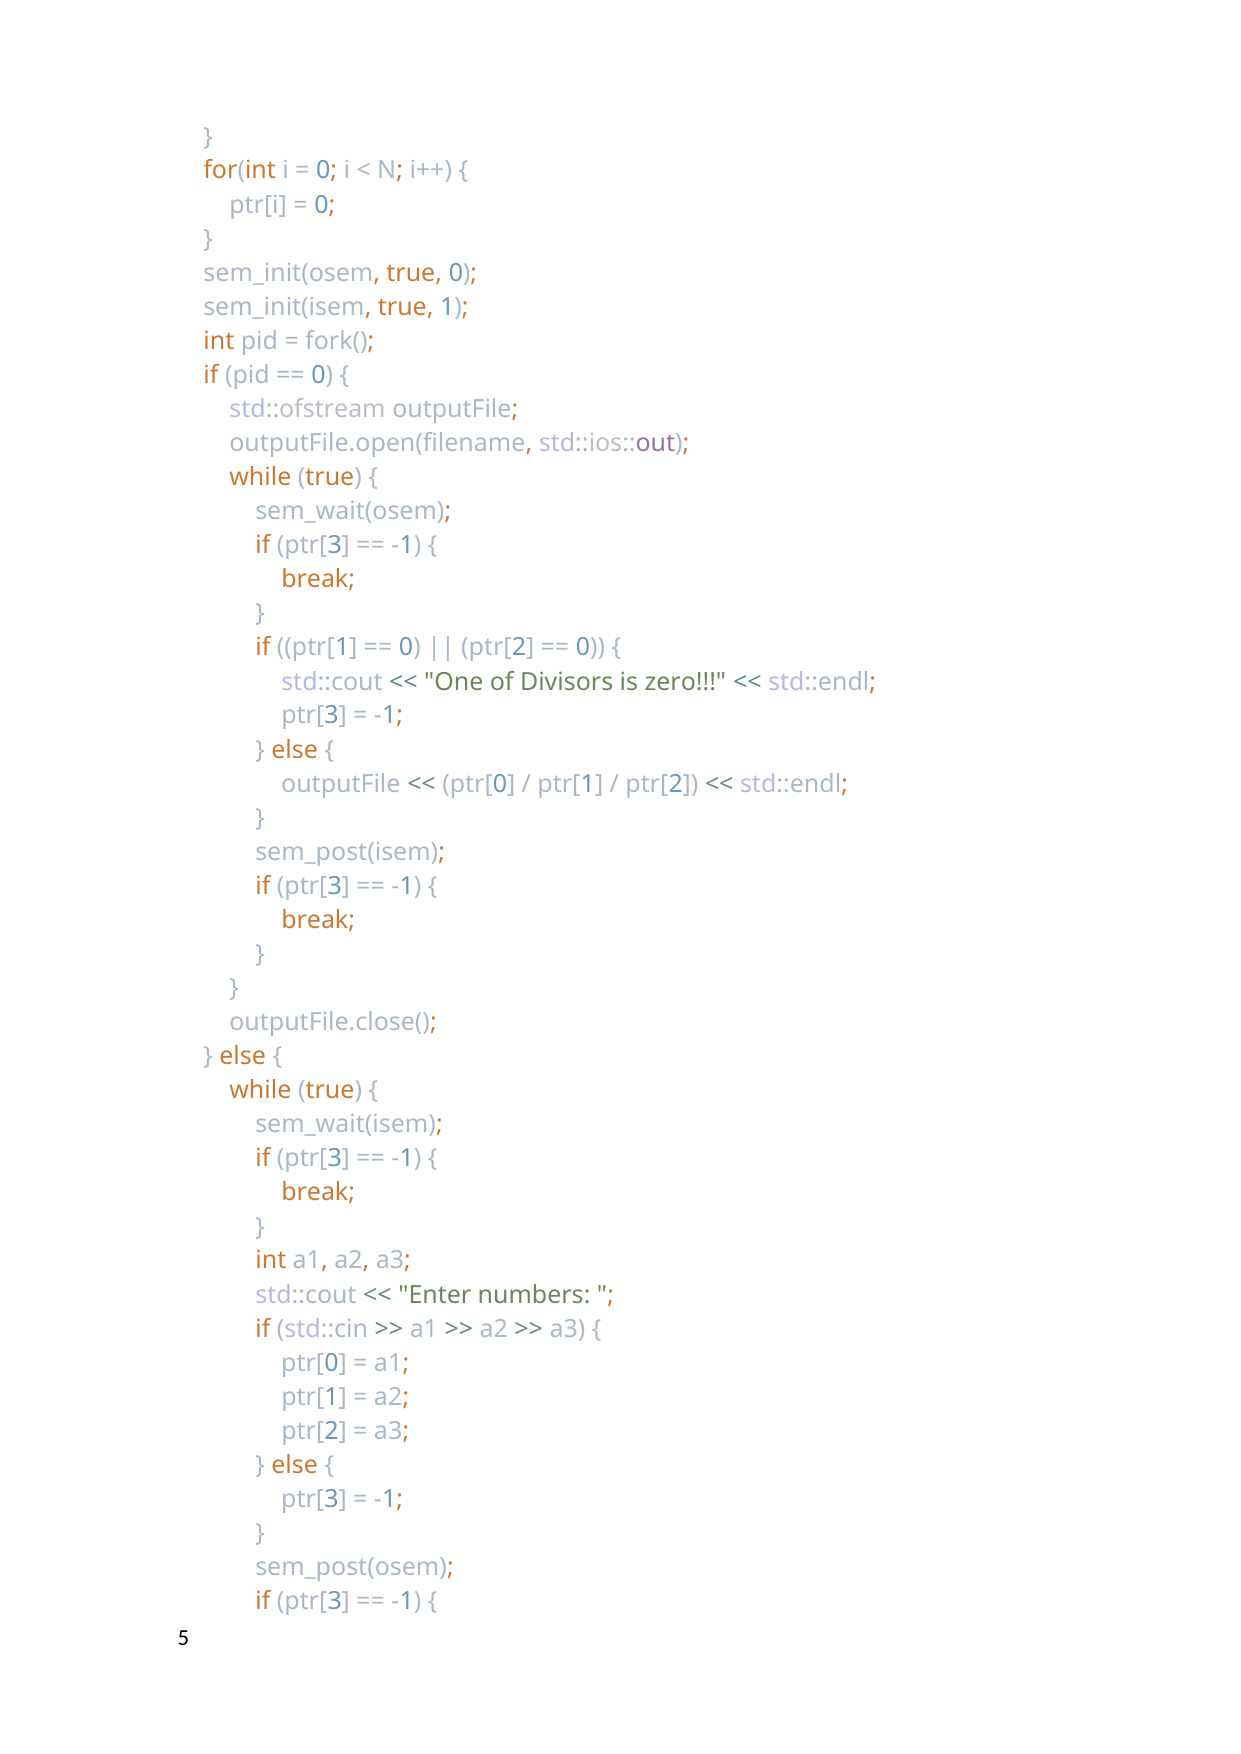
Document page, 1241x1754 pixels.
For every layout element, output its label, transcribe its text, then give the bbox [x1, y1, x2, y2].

text } for(int i = 0; i < N; i++) { ptr[i] = 0; } sem_init(osem, true, 0); sem_init(isem, true, 1); int pid = fork(); if (pid == 0) { std::ofstream outputFile; outputFile.open(filename, std::ios::out); while (true) { sem_wait(osem); if (ptr[3] == -1) { break; } if ((ptr[1] == 0) || (ptr[2] == 0)) { std::cout << "One of Divisors is zero!!!" << std::endl; ptr[3] = -1; } else { outputFile << (ptr[0] / ptr[1] / ptr[2]) << std::endl; } sem_post(isem); if (ptr[3] == -1) { break; } } outputFile.close(); } else { while (true) { sem_wait(isem); if (ptr[3] == -1) { break; } int a1, a2, a3; std::cout << "Enter numbers: "; if (std::cin >> a1 >> a2 >> a3) { ptr[0] = a1; ptr[1] = a2; ptr[2] = a3; } else { ptr[3] = -1; } sem_post(osem); if (ptr[3] == -1) { [177, 118, 1152, 1617]
